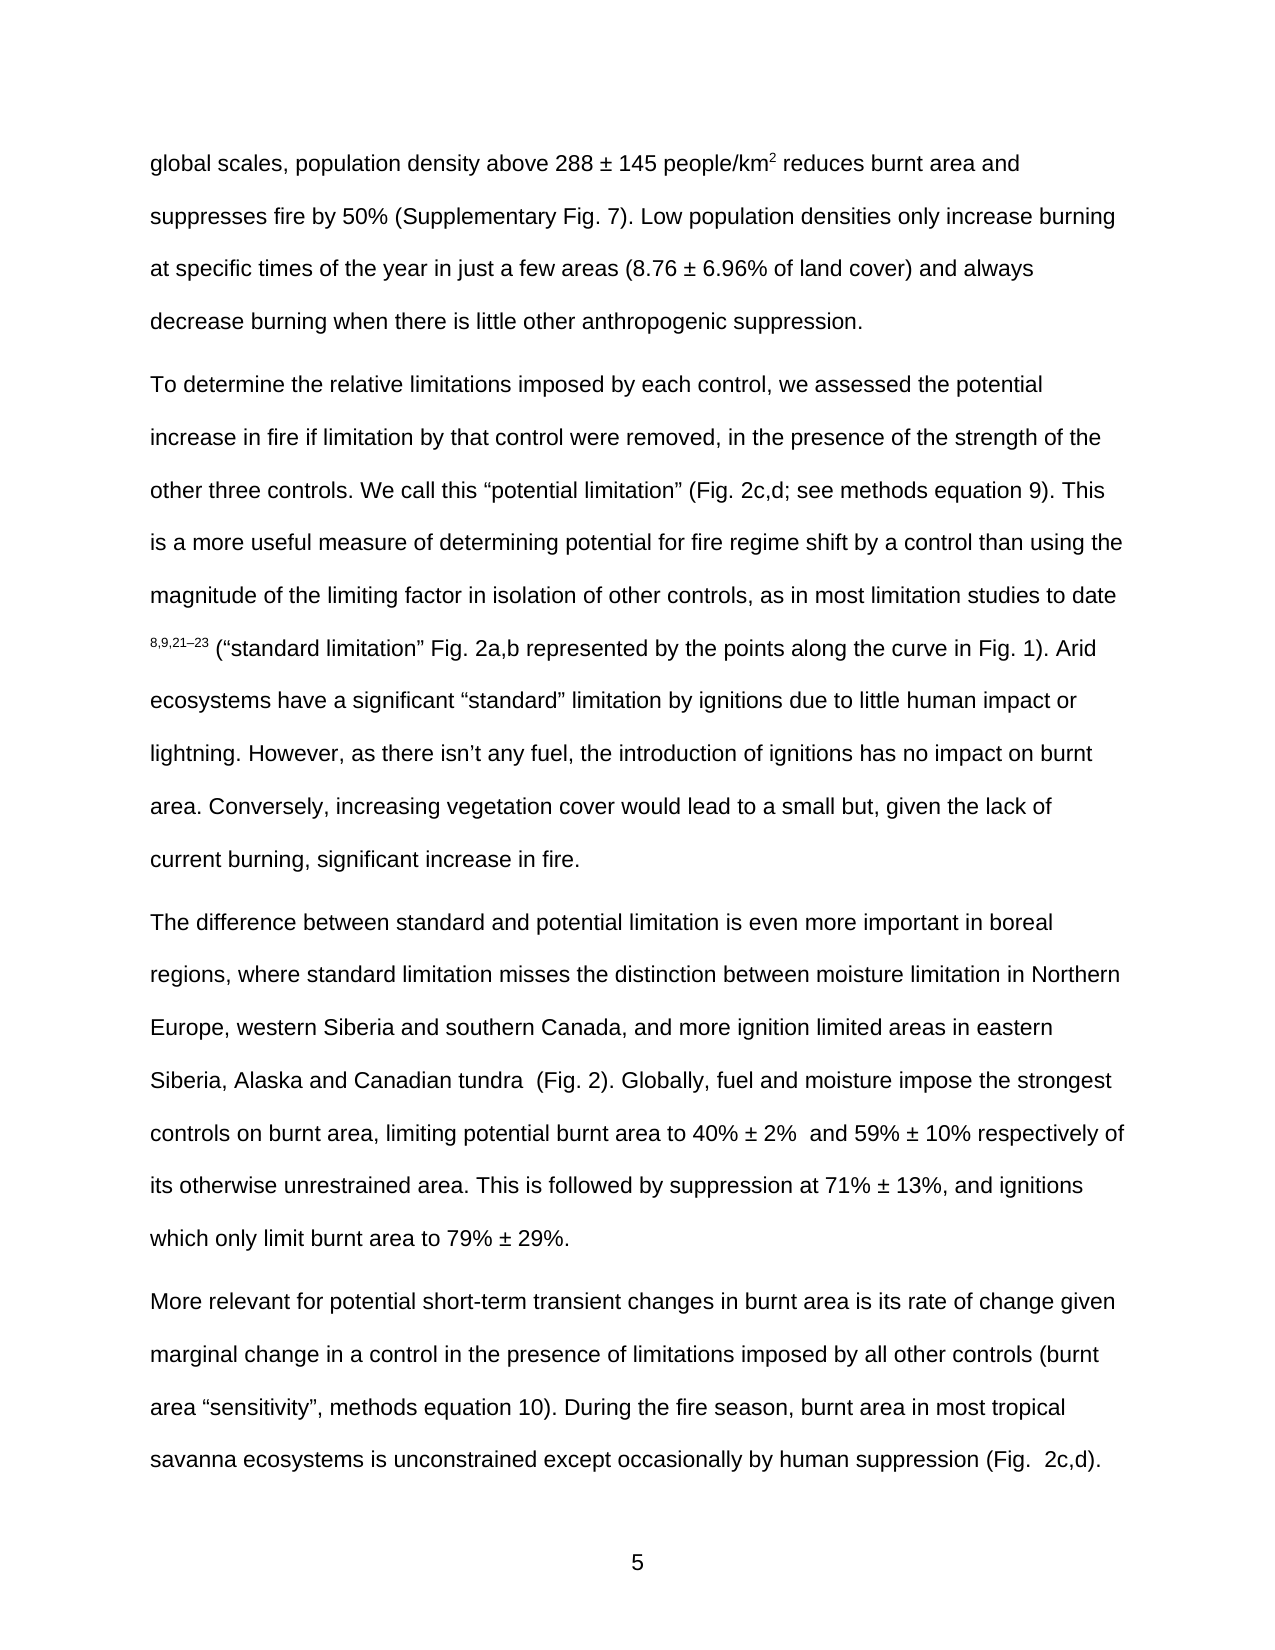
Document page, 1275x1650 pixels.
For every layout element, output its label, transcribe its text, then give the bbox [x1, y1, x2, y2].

text The difference between standard and potential limitation is even more important in boreal regions, where standard limitation misses the distinction between moisture limitation in Northern Europe, western Siberia and southern Canada, and more ignition limited areas in eastern Siberia, Alaska and Canadian tundra (Fig. 2). Globally, fuel and moisture impose the strongest controls on burnt area, limiting potential burnt area to 40% ± 2% and 59% ± 10% respectively of its otherwise unrestrained area. This is followed by suppression at 71% ± 13%, and ignitions which only limit burnt area to 79% ± 29%. [150, 909, 1125, 1251]
text More relevant for potential short-term transient changes in burnt area is its rate of change given marginal change in a control in the presence of limitations imposed by all other controls (burnt area “sensitivity”, methods equation 10). During the fire season, burnt area in most tropical savanna ecosystems is unconstrained except occasionally by human suppression (Fig. 2c,d). [150, 1288, 1125, 1473]
text global scales, population density above 288 ± 145 people/km2 reduces burnt area and suppresses fire by 50% (Supplementary Fig. 7). Low population densities only increase burning at specific times of the year in just a few areas (8.76 ± 6.96% of land cover) and always decrease burning when there is little other anthropogenic suppression. [150, 150, 1125, 334]
text To determine the relative limitations imposed by each control, we assessed the potential increase in fire if limitation by that control were removed, in the presence of the strength of the other three controls. We call this “potential limitation” (Fig. 2c,d; see methods equation 9). This is a more useful measure of determining potential for fire regime shift by a control than using the magnitude of the limiting factor in isolation of other controls, as in most limitation studies to date 8,9,21–23 (“standard limitation” Fig. 2a,b represented by the points along the curve in Fig. 1). Arid ecosystems have a significant “standard” limitation by ignitions due to little human impact or lightning. However, as there isn’t any fuel, the introduction of ignitions has no impact on burnt area. Conversely, increasing vegetation cover would lead to a small but, given the lack of current burning, significant increase in fire. [150, 371, 1125, 872]
